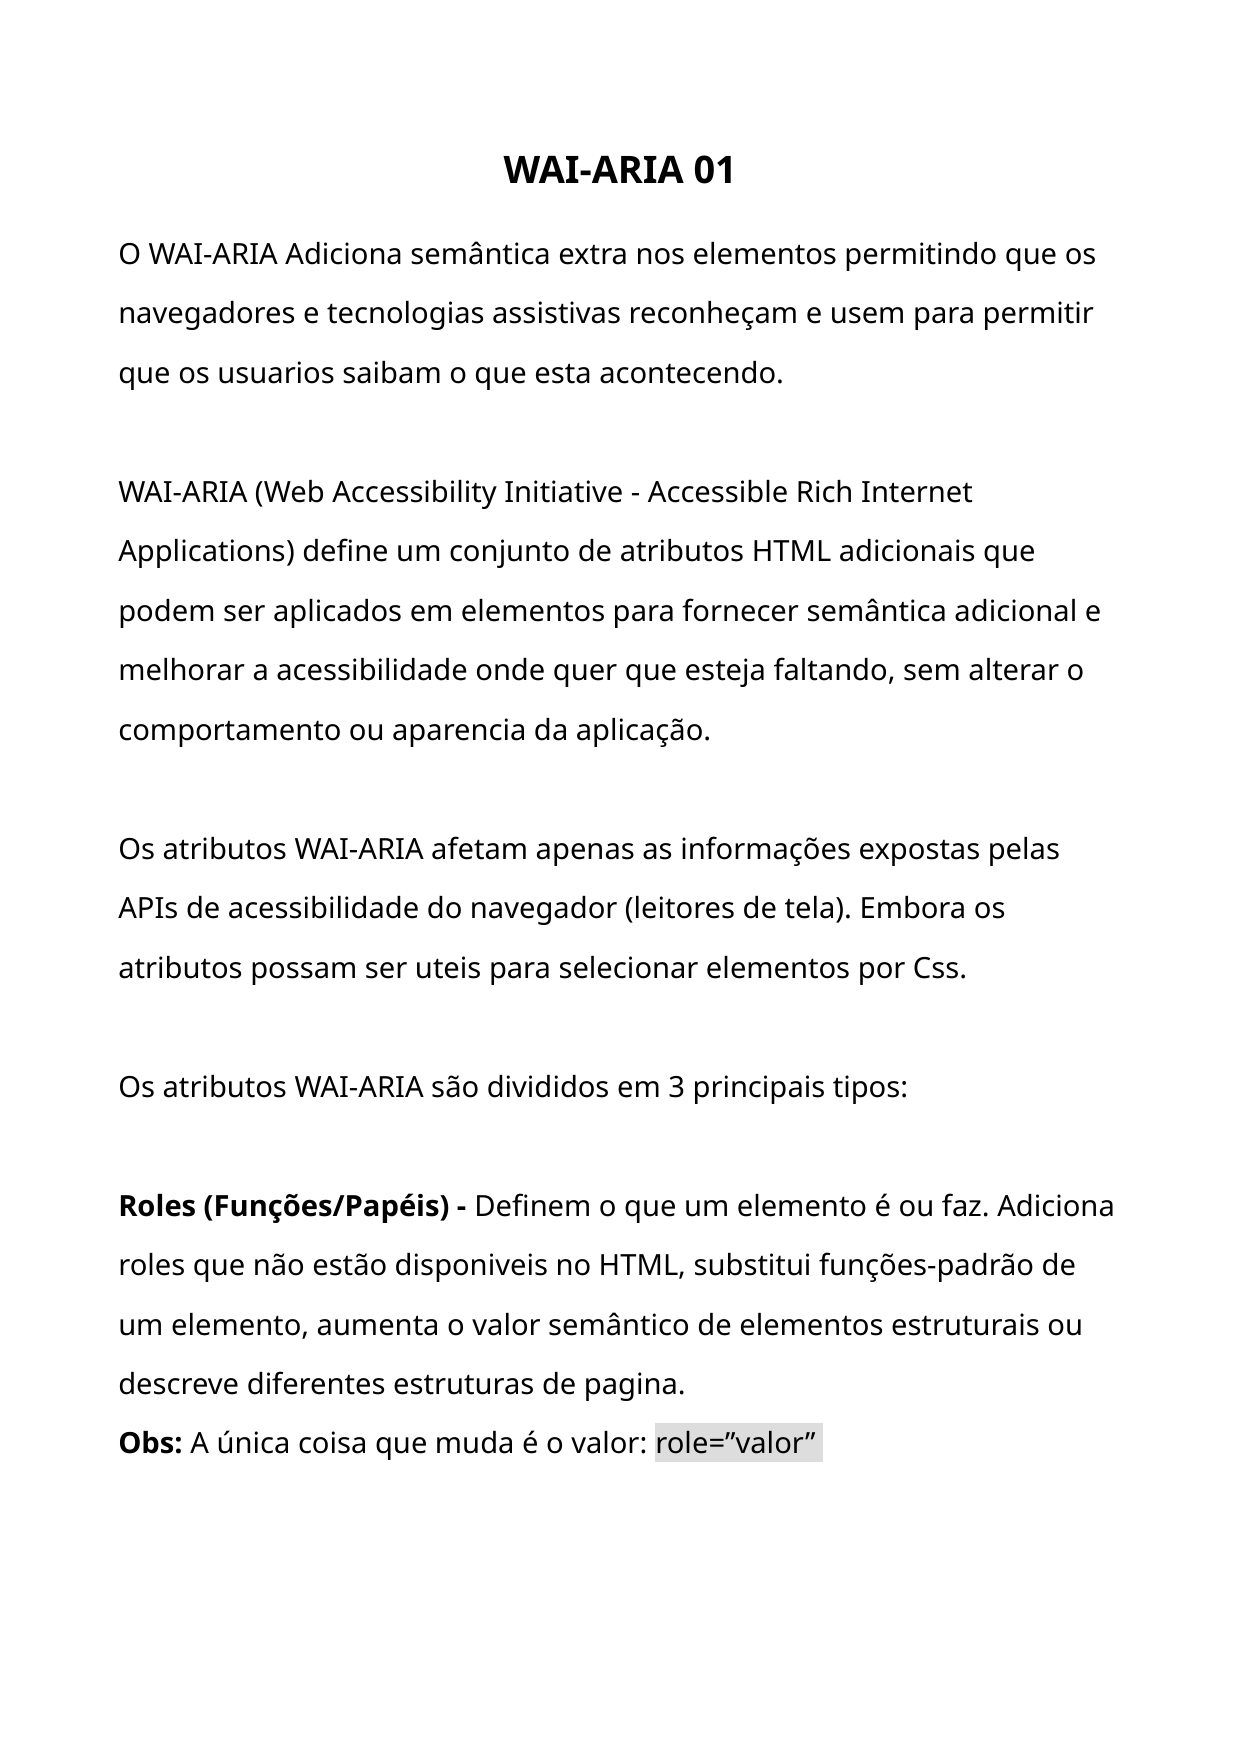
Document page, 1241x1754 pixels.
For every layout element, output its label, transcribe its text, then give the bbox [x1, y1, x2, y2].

text WAI-ARIA (Web Accessibility Initiative - Accessible Rich Internet Applications) define um conjunto de atributos HTML adicionais que podem ser aplicados em elementos para fornecer semântica adicional e melhorar a acessibilidade onde quer que esteja faltando, sem alterar o comportamento ou aparencia da aplicação. [118, 471, 1122, 749]
text Os atributos WAI-ARIA afetam apenas as informações expostas pelas APIs de acessibilidade do navegador (leitores de tela). Embora os atributos possam ser uteis para selecionar elementos por Css. [118, 828, 1122, 987]
text Obs: A única coisa que muda é o valor: role=”valor” [118, 1423, 1122, 1462]
text Roles (Funções/Papéis) - Definem o que um elemento é ou faz. Adiciona roles que não estão disponiveis no HTML, substitui funções-padrão de um elemento, aumenta o valor semântico de elementos estruturais ou descreve diferentes estruturas de pagina. [118, 1185, 1122, 1403]
subtitle WAI-ARIA 01 [118, 143, 1122, 195]
text O WAI-ARIA Adiciona semântica extra nos elementos permitindo que os navegadores e tecnologias assistivas reconheçam e usem para permitir que os usuarios saibam o que esta acontecendo. [118, 233, 1122, 392]
text Os atributos WAI-ARIA são divididos em 3 principais tipos: [118, 1066, 1122, 1106]
